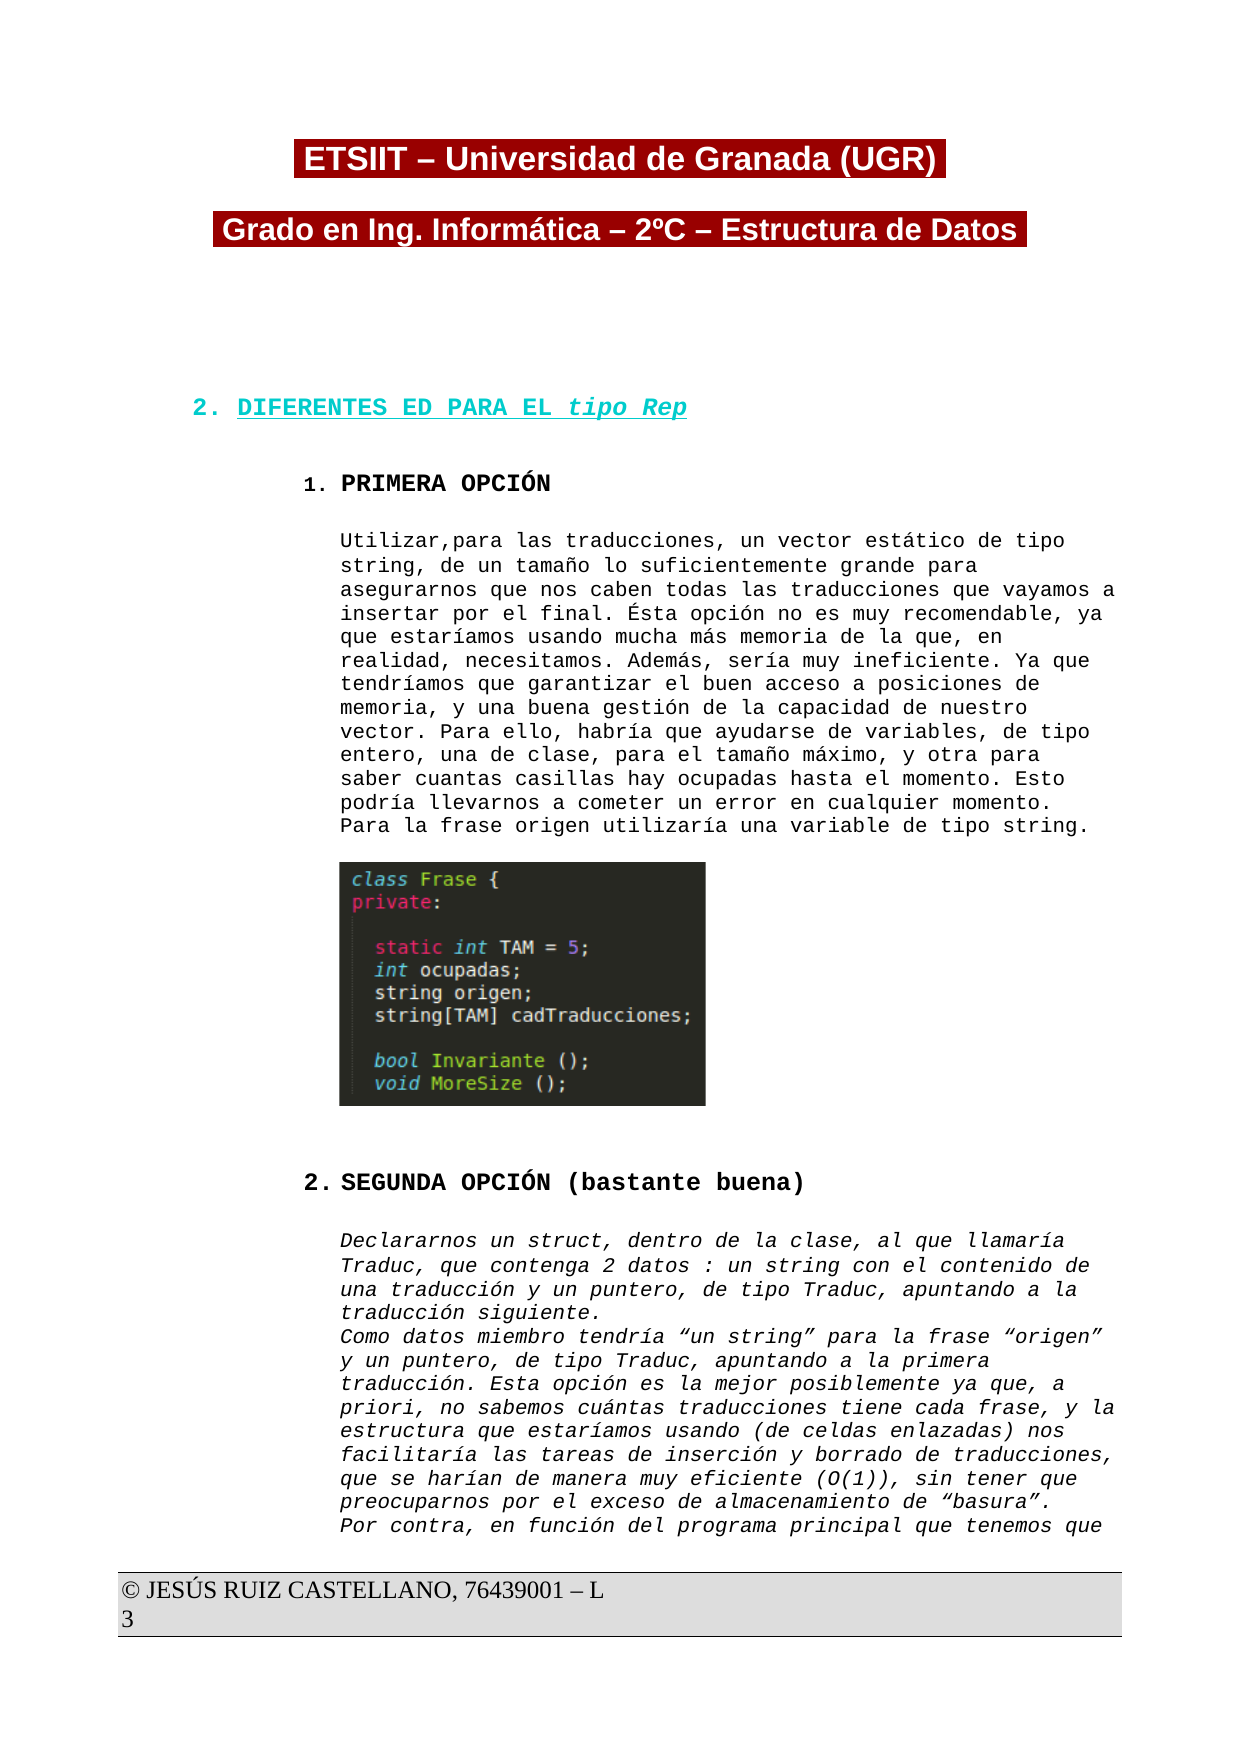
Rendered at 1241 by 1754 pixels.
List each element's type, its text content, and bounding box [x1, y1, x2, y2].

list PRIMERA OPCIÓN [303, 470, 1122, 498]
text Como datos miembro tendría “un string” para la frase “origen” y un puntero, de tipo Traduc, apuntando a la primera traducción. Esta opción es la mejor posiblemente ya que, a priori, no sabemos cuántas traducciones tiene cada frase, y la estructura que estaríamos usando (de celdas enlazadas) nos facilitaría las tareas de inserción y borrado de traducciones, que se harían de manera muy eficiente (O(1)), sin tener que preocuparnos por el exceso de almacenamiento de “basura”. [118, 1326, 1122, 1515]
text Declararnos un struct, dentro de la clase, al que llamaría Traduc, que contenga 2 datos : un string con el contenido de una traducción y un puntero, de tipo Traduc, apuntando a la traducción siguiente. [118, 1227, 1122, 1326]
list SEGUNDA OPCIÓN (bastante buena) [303, 1170, 1122, 1198]
text Por contra, en función del programa principal que tenemos que [118, 1515, 1122, 1539]
picture [339, 862, 706, 1106]
text Para la frase origen utilizaría una variable de tipo string. [118, 815, 1122, 839]
text Utilizar,para las traducciones, un vector estático de tipo string, de un tamaño lo suficientemente grande para asegurarnos que nos caben todas las traducciones que vayamos a insertar por el final. Ésta opción no es muy recomendable, ya que estaríamos usando mucha más memoria de la que, en realidad, necesitamos. Además, sería muy ineficiente. Ya que tendríamos que garantizar el buen acceso a posiciones de memoria, y una buena gestión de la capacidad de nuestro vector. Para ello, habría que ayudarse de variables, de tipo entero, una de clase, para el tamaño máximo, y otra para saber cuantas casillas hay ocupadas hasta el momento. Esto podría llevarnos a cometer un error en cualquier momento. [118, 527, 1122, 815]
text 2. DIFERENTES ED PARA EL tipo Rep [118, 394, 1122, 423]
